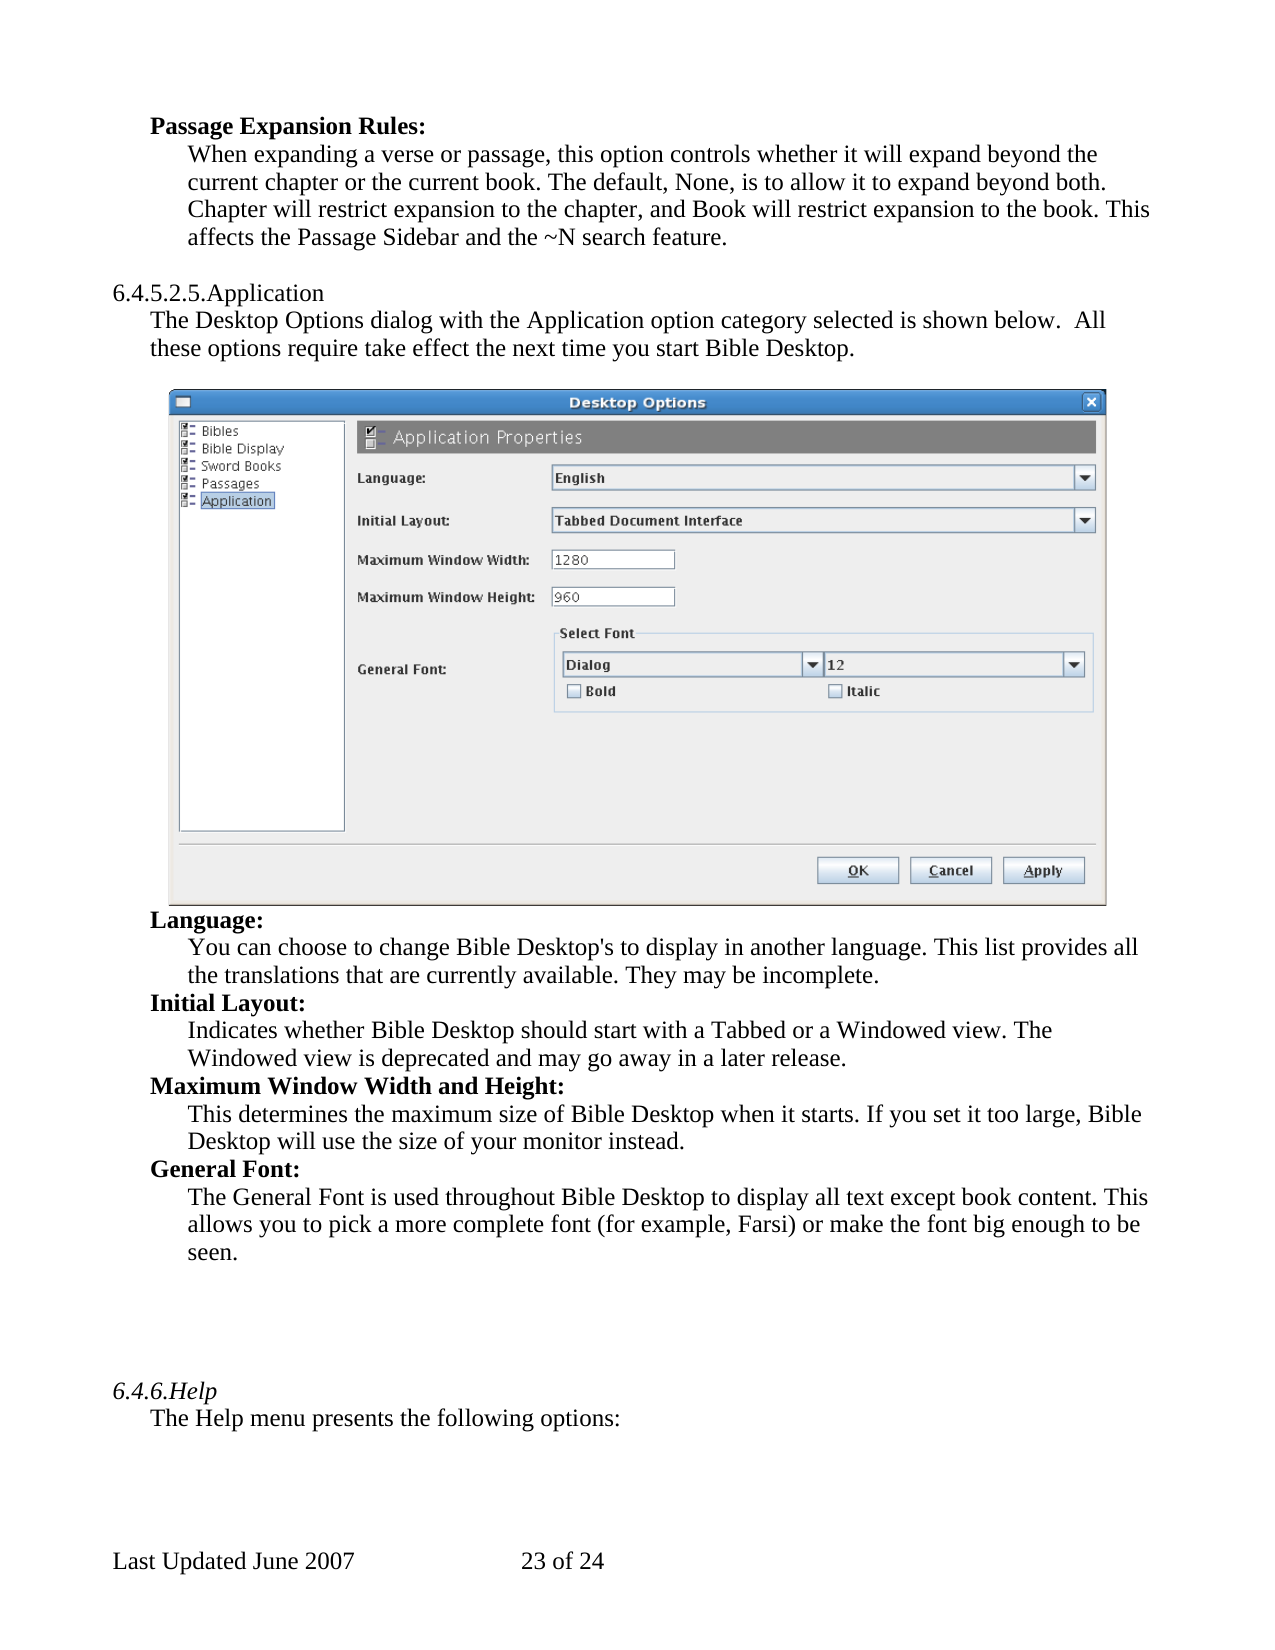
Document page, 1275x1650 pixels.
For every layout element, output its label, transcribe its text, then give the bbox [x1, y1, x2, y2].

text The Help menu presents the following options: [150, 1404, 1162, 1432]
text Passage Expansion Rules: [150, 112, 1162, 140]
list Application [112, 279, 1162, 306]
text The General Font is used throughout Bible Desktop to display all text except book content. This allows you to pick a more complete font (for example, Farsi) or make the font big enough to be seen. [187, 1183, 1162, 1266]
text Language: [150, 389, 1162, 933]
text You can choose to change Bible Desktop's to display in another language. This list provides all the translations that are currently available. They may be incomplete. [187, 933, 1162, 989]
text General Font: [150, 1155, 1162, 1183]
text This determines the maximum size of Bible Desktop when it starts. If you set it too large, Bible Desktop will use the size of your monitor instead. [187, 1100, 1162, 1155]
text When expanding a verse or passage, this option controls whether it will expand beyond the current chapter or the current book. The default, None, is to allow it to expand beyond both. Chapter will restrict expansion to the chapter, and Book will restrict expansion to the book. This affects the Passage Sidebar and the ~N search feature. [187, 140, 1162, 251]
picture [168, 389, 1107, 906]
text Initial Layout: [150, 989, 1162, 1017]
text Maximum Window Width and Height: [150, 1072, 1162, 1100]
text The Desktop Options dialog with the Application option category selected is shown below. All these options require take effect the next time you start Bible Desktop. [150, 306, 1162, 362]
text Indicates whether Bible Desktop should start with a Tabbed or a Windowed view. The Windowed view is deprecated and may go away in a later release. [187, 1017, 1162, 1072]
list Help [112, 1377, 1162, 1404]
